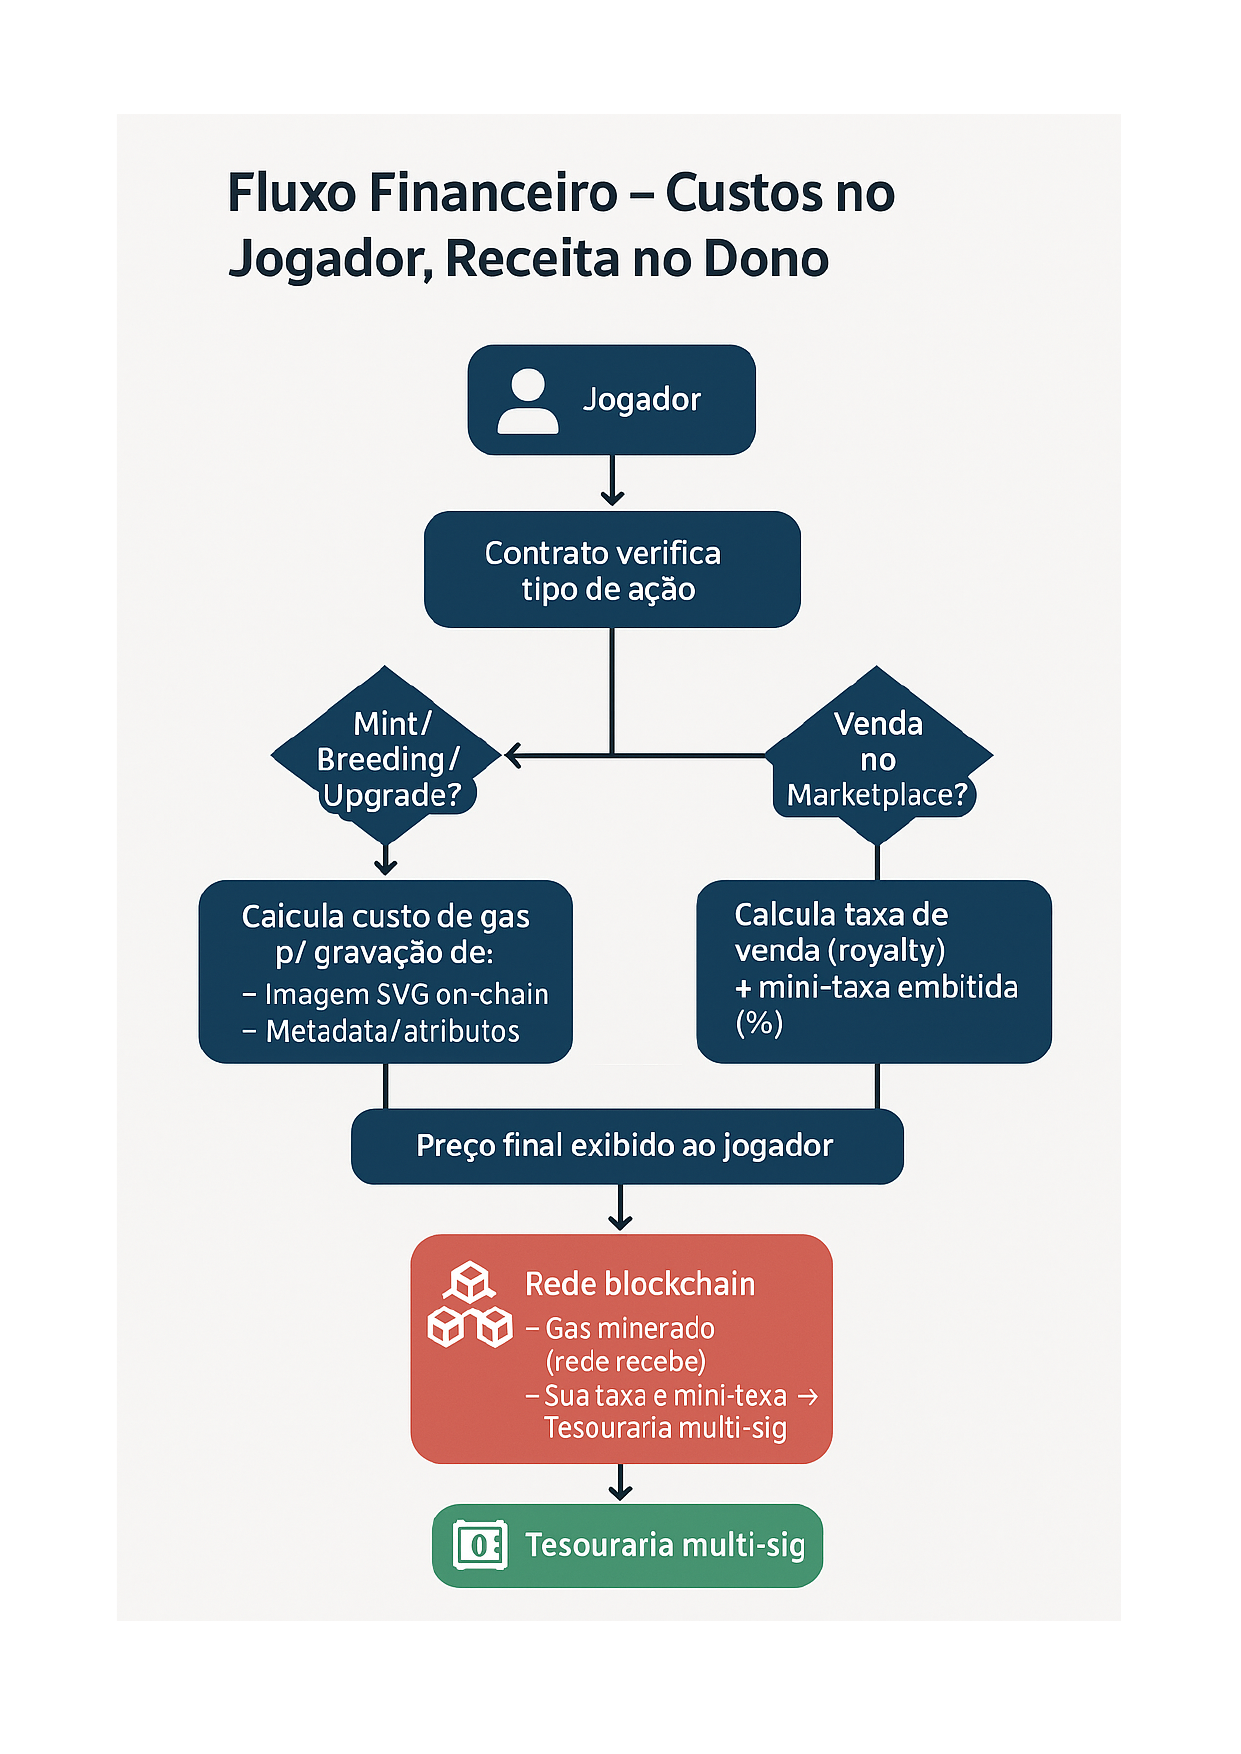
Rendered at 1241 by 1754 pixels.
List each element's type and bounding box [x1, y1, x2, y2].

picture [116, 114, 1121, 1621]
